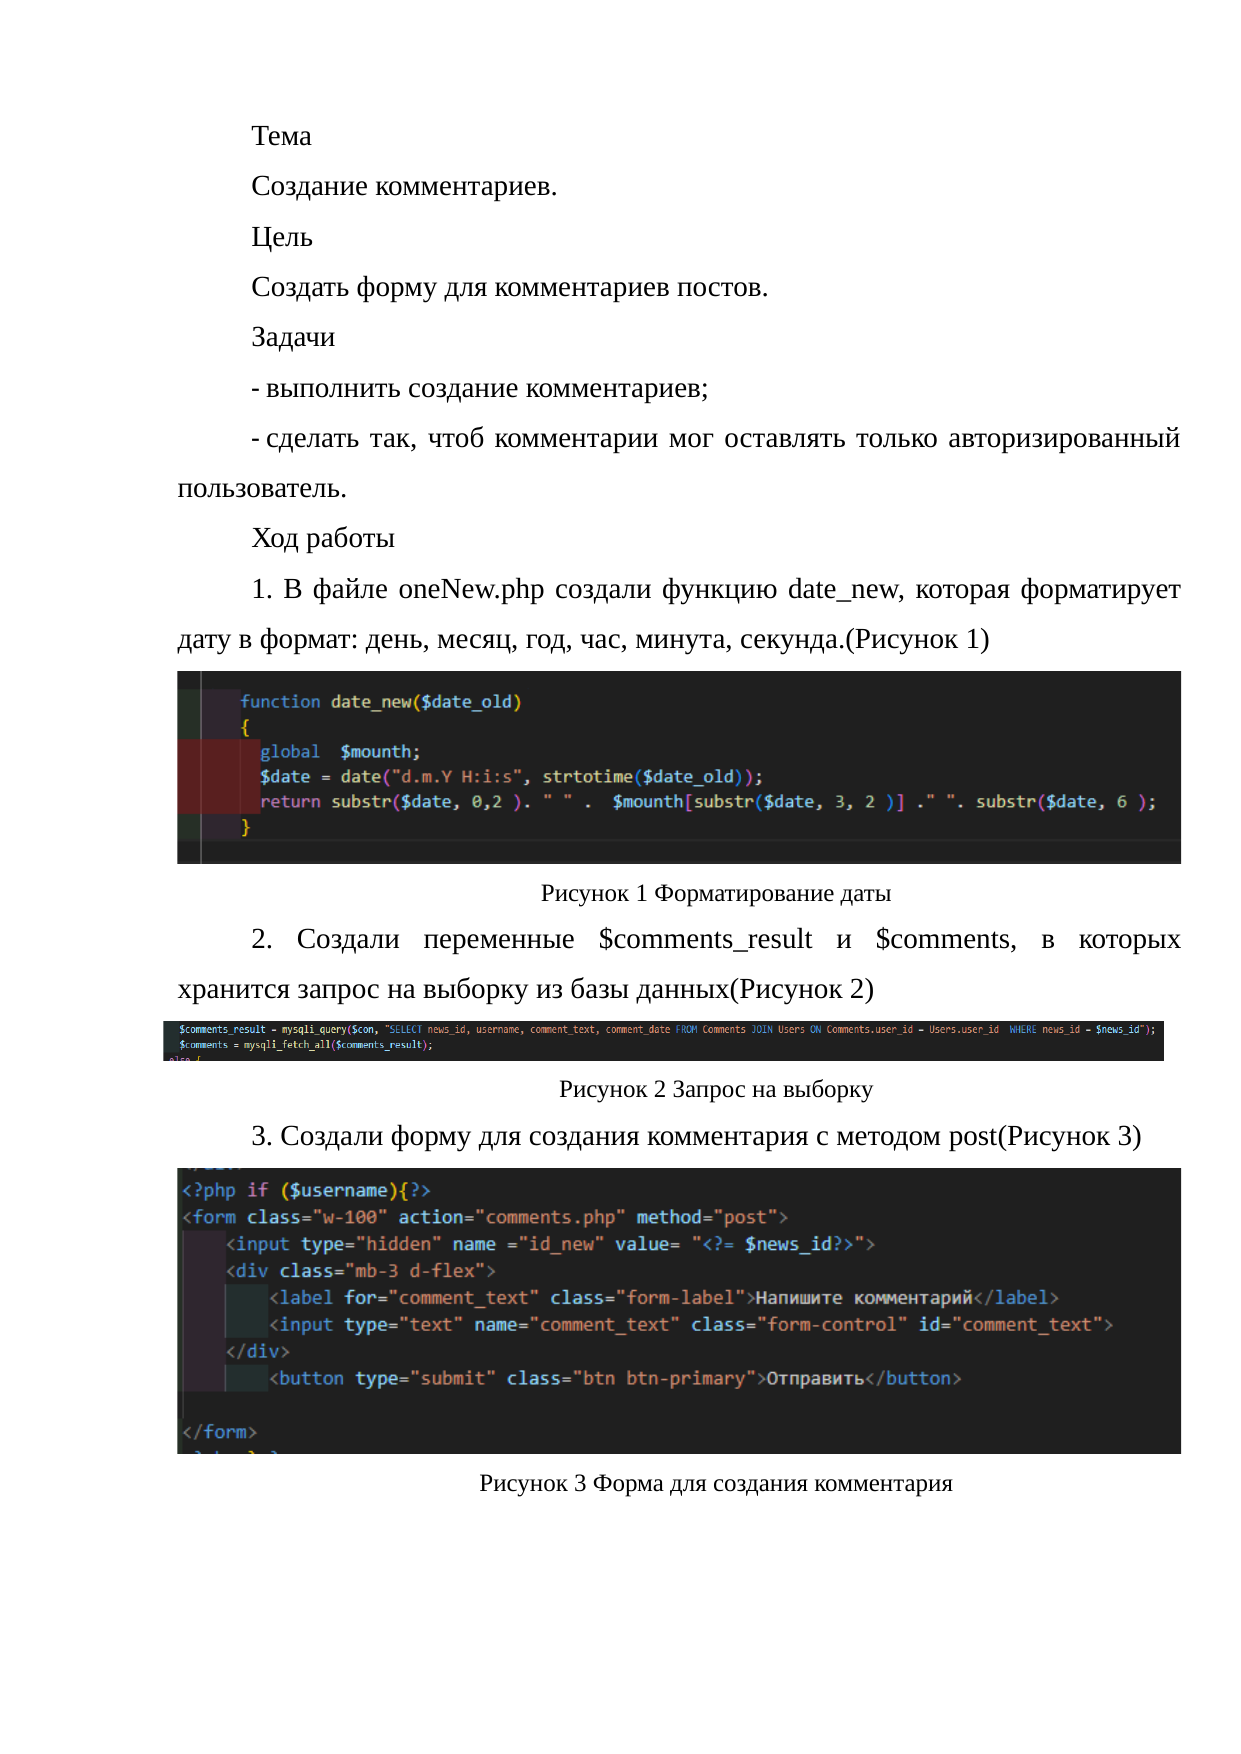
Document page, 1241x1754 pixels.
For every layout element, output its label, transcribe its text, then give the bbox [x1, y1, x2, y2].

list сделать так, чтоб комментарии мог оставлять только авторизированный пользователь. [177, 420, 1181, 504]
text Задачи [177, 319, 1181, 353]
text 3. Создали форму для создания комментария с методом post(Рисунок 3) [177, 1118, 1181, 1151]
text 2. Создали переменные $comments_result и $comments, в которых хранится запрос на выборку из базы данных(Рисунок 2) [177, 921, 1181, 1005]
picture [177, 1168, 1182, 1454]
text Создание комментариев. [177, 168, 1181, 202]
text Рисунок 3 Форма для создания комментария [177, 1454, 1181, 1496]
text Рисунок 2 Запрос на выборку [177, 1022, 1181, 1103]
text Рисунок 1 Форматирование даты [177, 864, 1181, 907]
text 1. В файле oneNew.php создали функцию date_new, которая форматирует дату в формат: день, месяц, год, час, минута, секунда.(Рисунок 1) [177, 571, 1181, 655]
picture [177, 671, 1182, 864]
list выполнить создание комментариев; [177, 370, 1181, 403]
text Создать форму для комментариев постов. [177, 269, 1181, 303]
picture [163, 1021, 1164, 1061]
text Ход работы [177, 521, 1181, 554]
text Тема [177, 118, 1181, 152]
text Цель [177, 219, 1181, 252]
